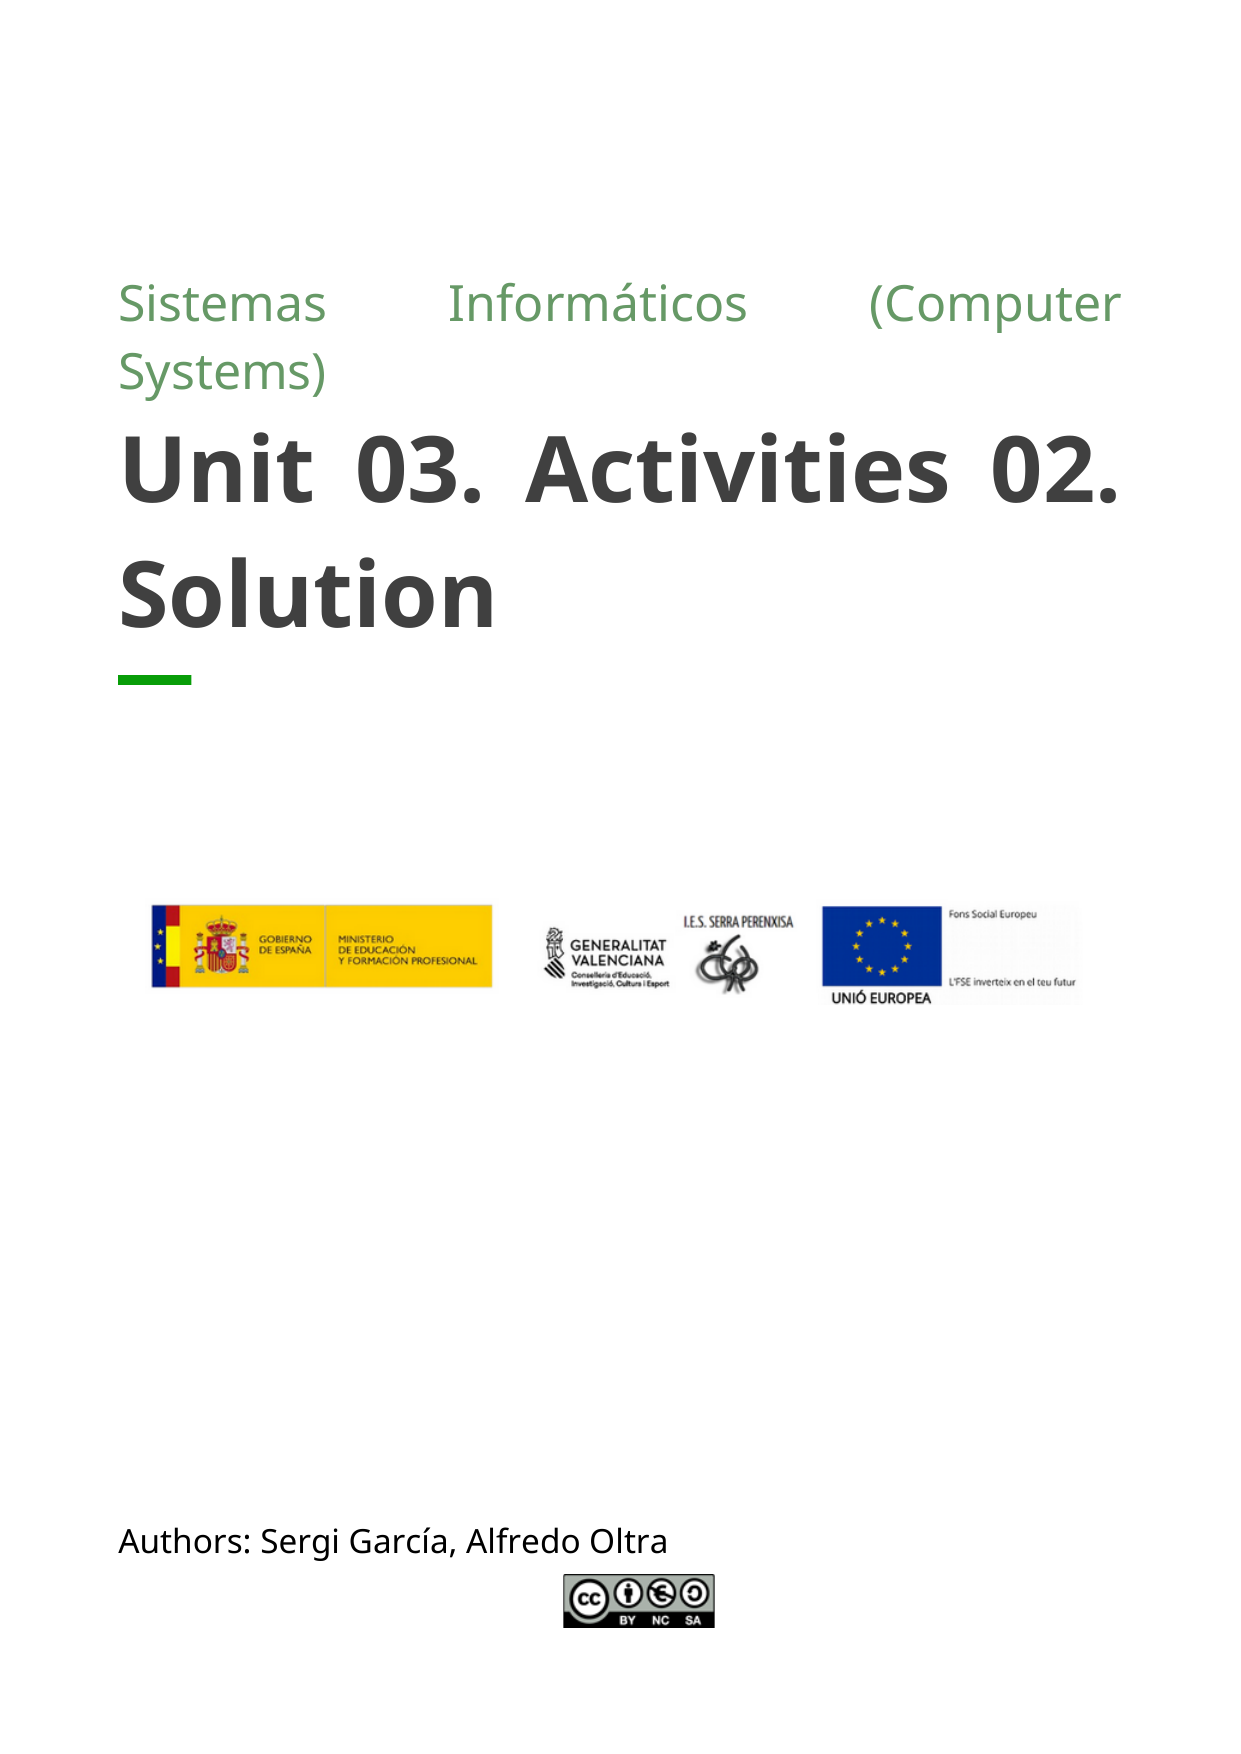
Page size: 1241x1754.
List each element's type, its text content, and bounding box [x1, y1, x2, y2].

text Authors: Sergi García, Alfredo Oltra [118, 1517, 1122, 1563]
picture [563, 1574, 715, 1628]
picture [118, 885, 1123, 1005]
title Sistemas Informáticos (Computer Systems) Unit 03. Activities 02. Solution [118, 268, 1122, 654]
picture [118, 675, 192, 685]
